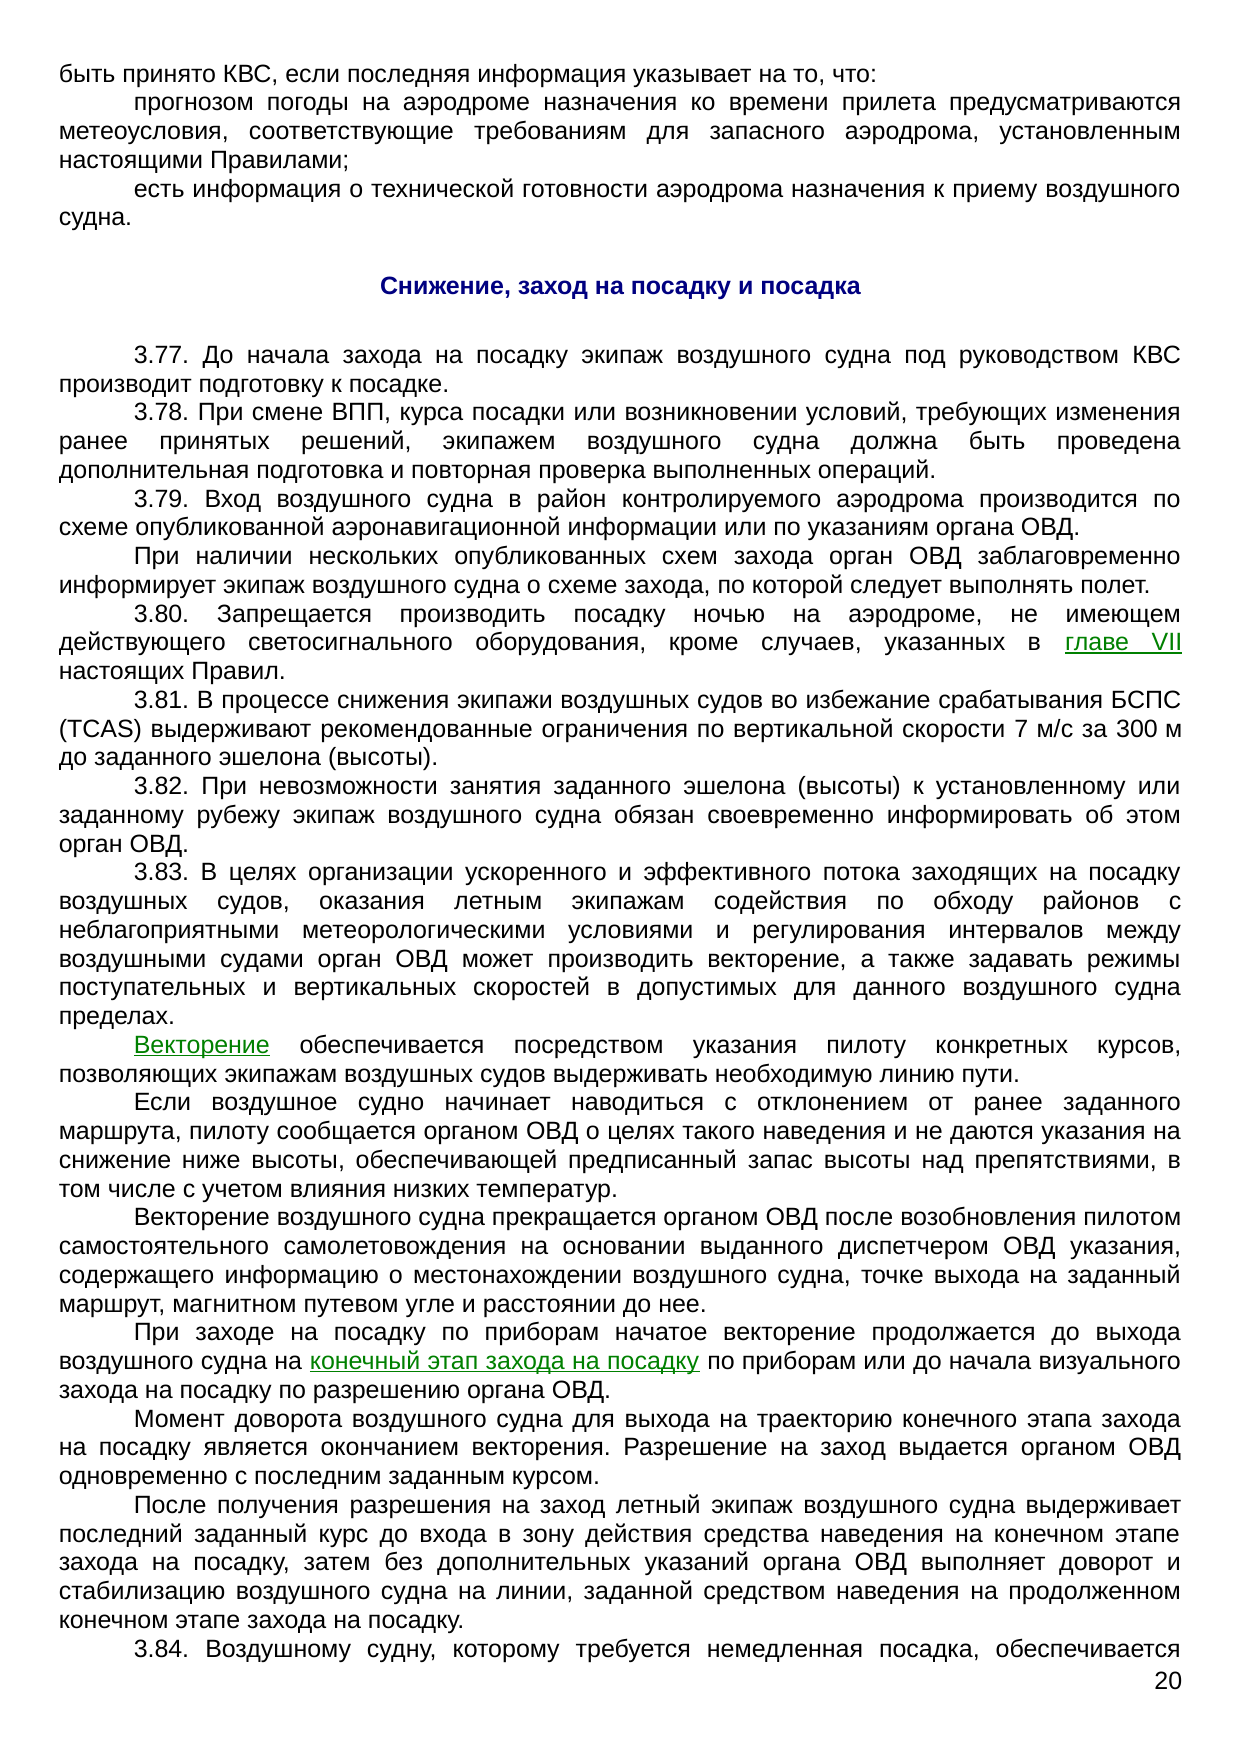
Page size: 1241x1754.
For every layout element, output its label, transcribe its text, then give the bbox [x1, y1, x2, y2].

text есть информация о технической готовности аэродрома назначения к приему воздушного судна. [58, 173, 1182, 231]
text быть принято КВС, если последняя информация указывает на то, что: [58, 58, 1182, 87]
text 3.81. В процессе снижения экипажи воздушных судов во избежание срабатывания БСПС (TCAS) выдерживают рекомендованные ограничения по вертикальной скорости 7 м/с за 300 м до заданного эшелона (высоты). [58, 685, 1182, 771]
text Если воздушное судно начинает наводиться с отклонением от ранее заданного маршрута, пилоту сообщается органом ОВД о целях такого наведения и не даются указания на снижение ниже высоты, обеспечивающей предписанный запас высоты над препятствиями, в том числе с учетом влияния низких температур. [58, 1087, 1182, 1202]
text 3.79. Вход воздушного судна в район контролируемого аэродрома производится по схеме опубликованной аэронавигационной информации или по указаниям органа ОВД. [58, 483, 1182, 541]
text Момент доворота воздушного судна для выхода на траекторию конечного этапа захода на посадку является окончанием векторения. Разрешение на заход выдается органом ОВД одновременно с последним заданным курсом. [58, 1403, 1182, 1490]
text Векторение обеспечивается посредством указания пилоту конкретных курсов, позволяющих экипажам воздушных судов выдерживать необходимую линию пути. [58, 1030, 1182, 1087]
text При наличии нескольких опубликованных схем захода орган ОВД заблаговременно информирует экипаж воздушного судна о схеме захода, по которой следует выполнять полет. [58, 541, 1182, 598]
text Векторение воздушного судна прекращается органом ОВД после возобновления пилотом самостоятельного самолетовождения на основании выданного диспетчером ОВД указания, содержащего информацию о местонахождении воздушного судна, точке выхода на заданный маршрут, магнитном путевом угле и расстоянии до нее. [58, 1202, 1182, 1317]
text 3.82. При невозможности занятия заданного эшелона (высоты) к установленному или заданному рубежу экипаж воздушного судна обязан своевременно информировать об этом орган ОВД. [58, 771, 1182, 857]
text При заходе на посадку по приборам начатое векторение продолжается до выхода воздушного судна на конечный этап захода на посадку по приборам или до начала визуального захода на посадку по разрешению органа ОВД. [58, 1317, 1182, 1403]
text 3.84. Воздушному судну, которому требуется немедленная посадка, обеспечивается [58, 1633, 1182, 1662]
text 3.83. В целях организации ускоренного и эффективного потока заходящих на посадку воздушных судов, оказания летным экипажам содействия по обходу районов с неблагоприятными метеорологическими условиями и регулирования интервалов между воздушными судами орган ОВД может производить векторение, а также задавать режимы поступательных и вертикальных скоростей в допустимых для данного воздушного судна пределах. [58, 857, 1182, 1030]
text 3.78. При смене ВПП, курса посадки или возникновении условий, требующих изменения ранее принятых решений, экипажем воздушного судна должна быть проведена дополнительная подготовка и повторная проверка выполненных операций. [58, 397, 1182, 483]
text 3.80. Запрещается производить посадку ночью на аэродроме, не имеющем действующего светосигнального оборудования, кроме случаев, указанных в главе VII настоящих Правил. [58, 598, 1182, 685]
text После получения разрешения на заход летный экипаж воздушного судна выдерживает последний заданный курс до входа в зону действия средства наведения на конечном этапе захода на посадку, затем без дополнительных указаний органа ОВД выполняет доворот и стабилизацию воздушного судна на линии, заданной средством наведения на продолженном конечном этапе захода на посадку. [58, 1490, 1182, 1633]
subtitle Снижение, заход на посадку и посадка [58, 271, 1182, 300]
text прогнозом погоды на аэродроме назначения ко времени прилета предусматриваются метеоусловия, соответствующие требованиям для запасного аэродрома, установленным настоящими Правилами; [58, 87, 1182, 173]
text 3.77. До начала захода на посадку экипаж воздушного судна под руководством КВС производит подготовку к посадке. [58, 340, 1182, 397]
